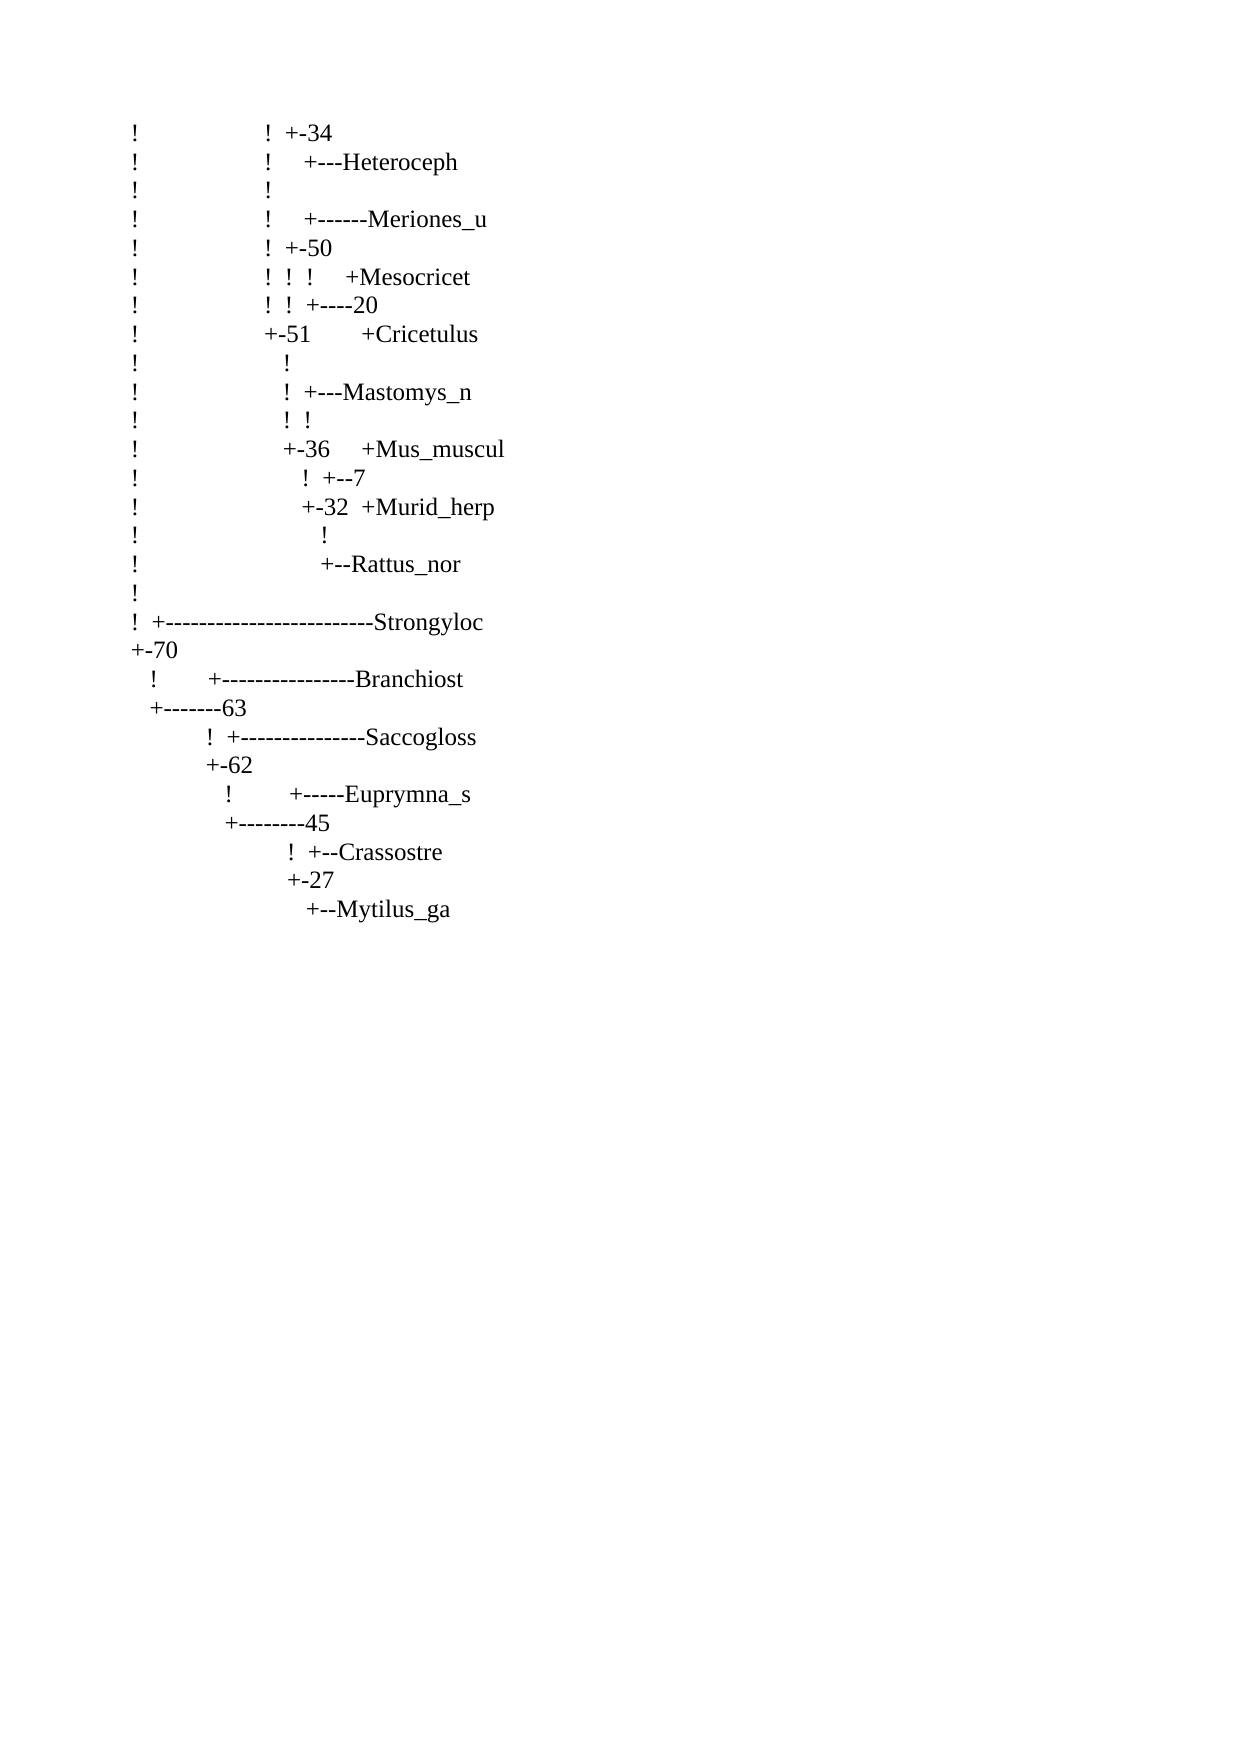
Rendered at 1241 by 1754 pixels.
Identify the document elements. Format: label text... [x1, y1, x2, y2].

text ! ! +------Meriones_u [118, 204, 1122, 233]
text ! [118, 578, 1122, 607]
text ! +-------------------------Strongyloc [118, 607, 1122, 636]
text ! ! [118, 521, 1122, 549]
text ! ! +---Heteroceph [118, 147, 1122, 176]
text ! ! +-34 [118, 118, 1122, 147]
text +-62 [118, 751, 1122, 779]
text ! +-32 +Murid_herp [118, 492, 1122, 521]
text ! ! ! [118, 406, 1122, 434]
text +--------45 [118, 808, 1122, 837]
text +-70 [118, 636, 1122, 664]
text ! ! [118, 176, 1122, 204]
text ! ! [118, 348, 1122, 377]
text +-27 [118, 866, 1122, 894]
text +--Mytilus_ga [118, 894, 1122, 923]
text ! +---------------Saccogloss [118, 722, 1122, 751]
text ! +-----Euprymna_s [118, 779, 1122, 808]
text ! ! +-50 [118, 233, 1122, 262]
text ! ! ! ! +Mesocricet [118, 262, 1122, 291]
text ! +--Crassostre [118, 837, 1122, 866]
text ! ! ! +----20 [118, 291, 1122, 319]
text ! ! +--7 [118, 463, 1122, 492]
text ! ! +---Mastomys_n [118, 377, 1122, 406]
text ! +--Rattus_nor [118, 549, 1122, 578]
text +-------63 [118, 693, 1122, 722]
text ! +----------------Branchiost [118, 664, 1122, 693]
text ! +-36 +Mus_muscul [118, 434, 1122, 463]
text ! +-51 +Cricetulus [118, 319, 1122, 348]
